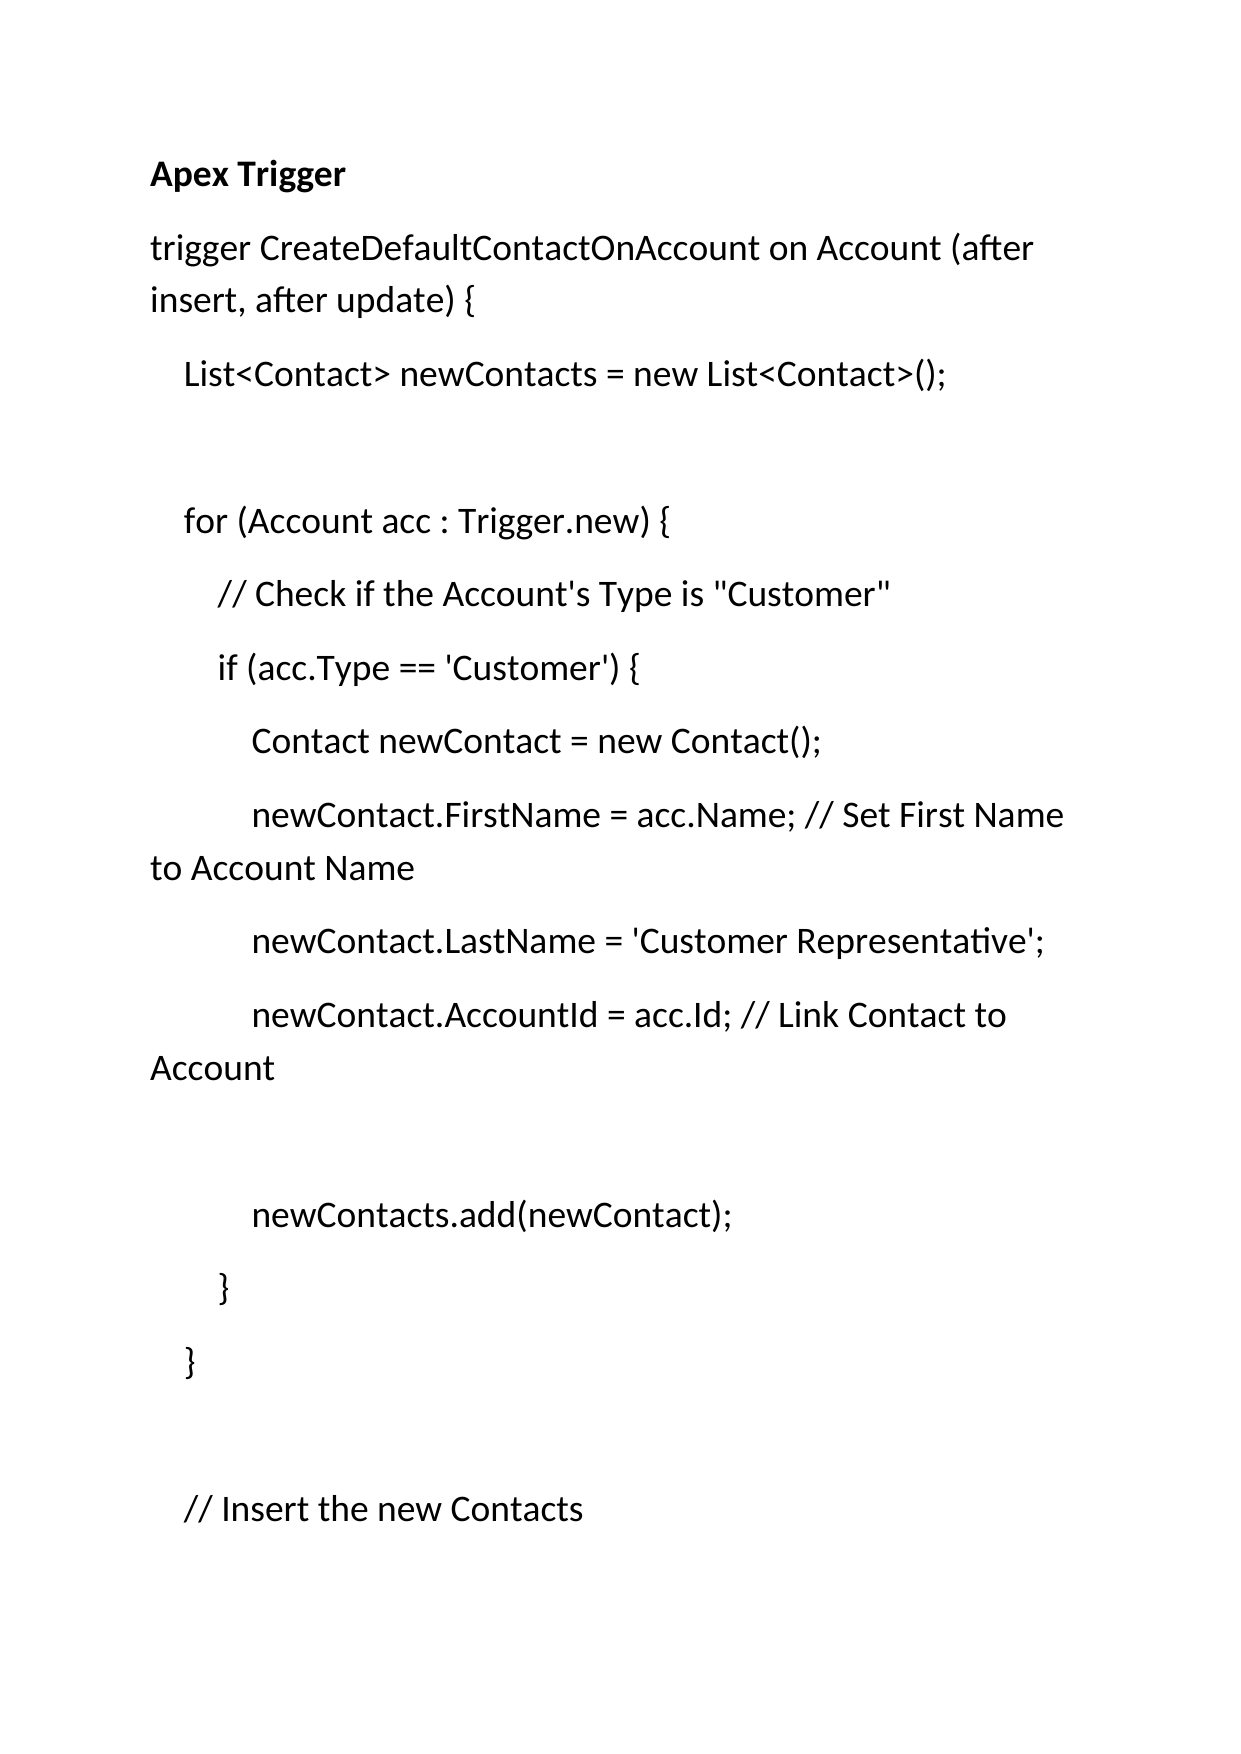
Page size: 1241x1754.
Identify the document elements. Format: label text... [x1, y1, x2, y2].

text // Check if the Account's Type is "Customer" [150, 570, 1090, 616]
text newContact.AccountId = acc.Id; // Link Contact to Account [150, 991, 1090, 1089]
text Apex Trigger [150, 150, 1090, 196]
text // Insert the new Contacts [150, 1485, 1090, 1531]
text Contact newContact = new Contact(); [150, 717, 1090, 763]
text newContact.LastName = 'Customer Representative'; [150, 917, 1090, 963]
text newContact.FirstName = acc.Name; // Set First Name to Account Name [150, 791, 1090, 889]
text trigger CreateDefaultContactOnAccount on Account (after insert, after update) { [150, 223, 1090, 322]
text if (acc.Type == 'Customer') { [150, 644, 1090, 690]
text } [150, 1264, 1090, 1310]
text newContacts.add(newContact); [150, 1191, 1090, 1236]
text for (Account acc : Trigger.new) { [150, 497, 1090, 543]
text } [150, 1338, 1090, 1383]
text List<Contact> newContacts = new List<Contact>(); [150, 350, 1090, 396]
